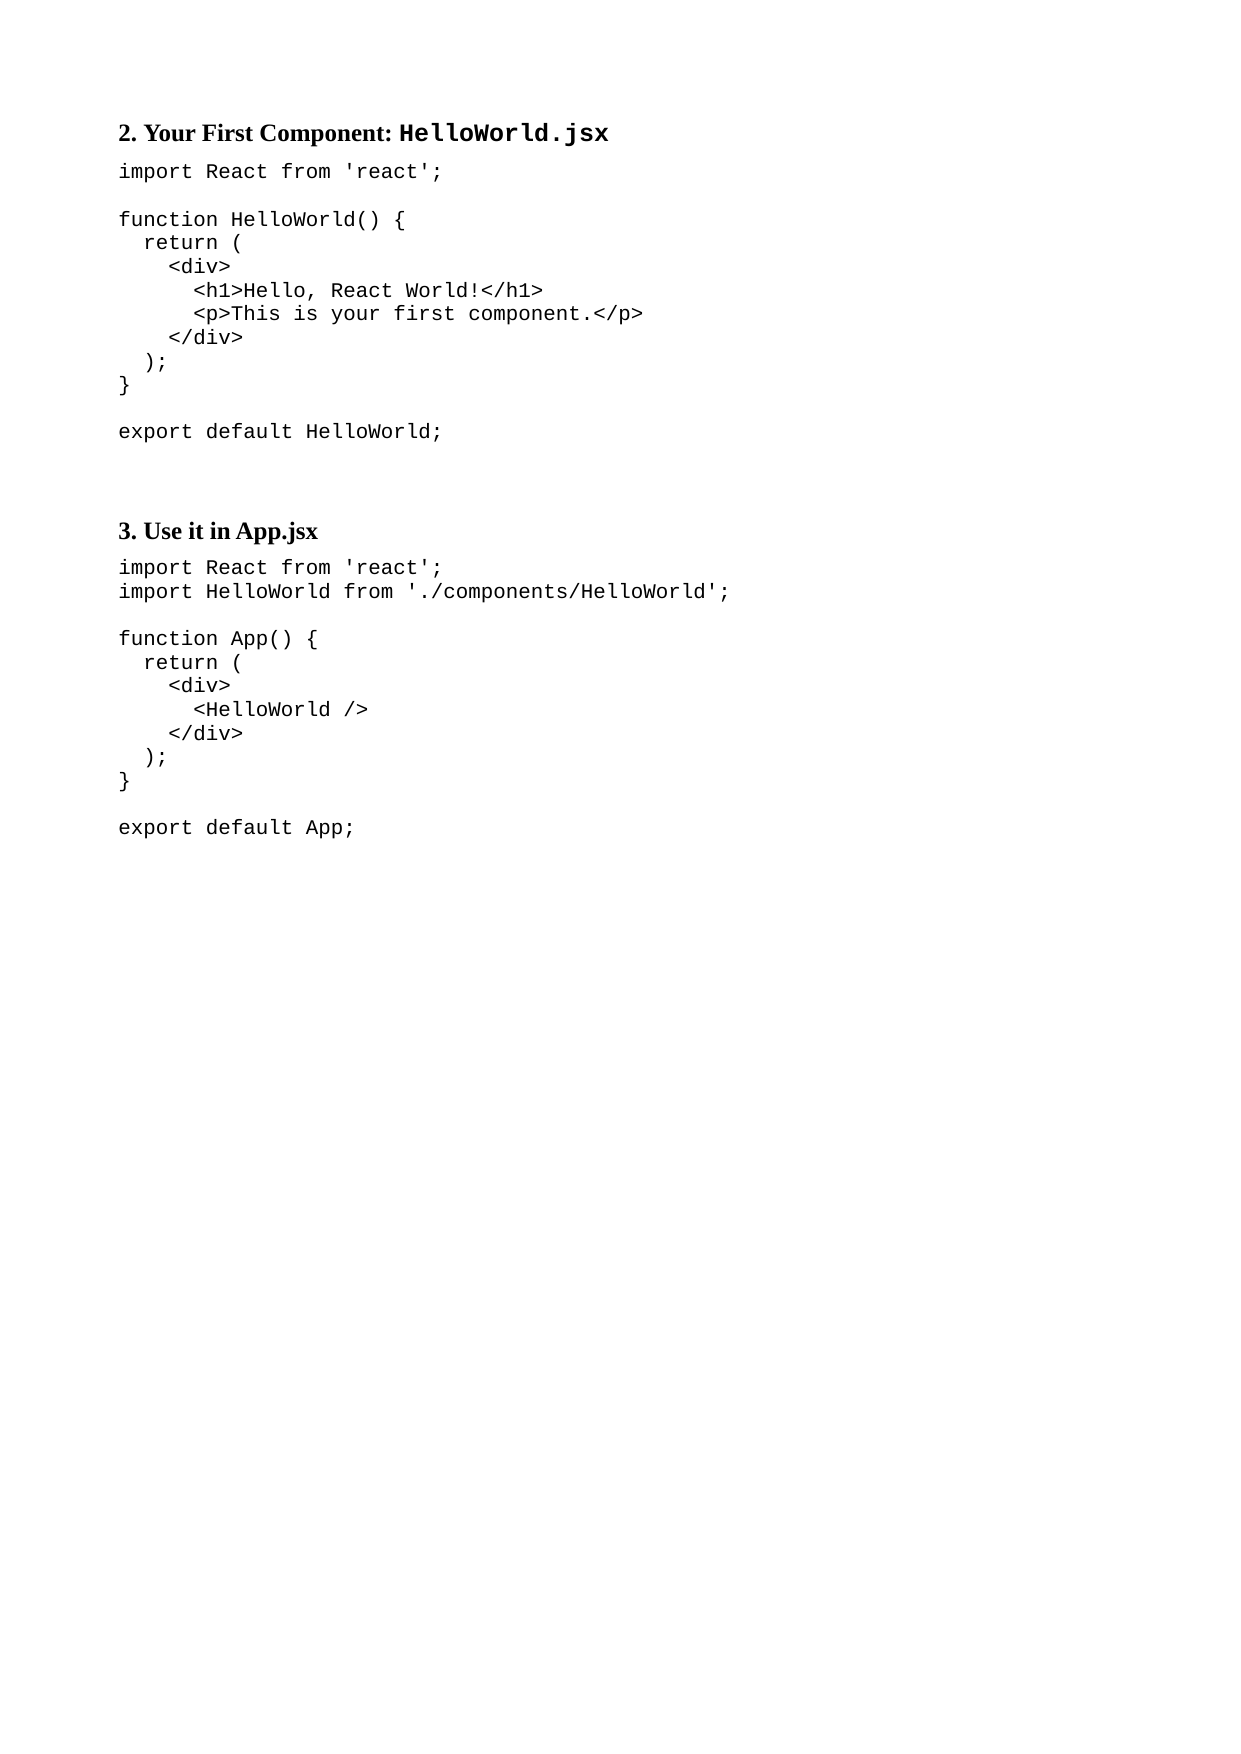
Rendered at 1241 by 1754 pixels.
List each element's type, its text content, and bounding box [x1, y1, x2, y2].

text export default HelloWorld; [118, 422, 1122, 445]
text return ( [118, 232, 1122, 256]
text } [118, 374, 1122, 398]
text <div> [118, 256, 1122, 280]
text ); [118, 746, 1122, 770]
text </div> [118, 723, 1122, 746]
subtitle 2. Your First Component: HelloWorld.jsx [118, 118, 1122, 149]
text ); [118, 351, 1122, 374]
text function App() { [118, 628, 1122, 652]
text } [118, 770, 1122, 794]
text </div> [118, 327, 1122, 351]
text function HelloWorld() { [118, 209, 1122, 232]
text return ( [118, 652, 1122, 675]
text export default App; [118, 817, 1122, 841]
text import React from 'react'; [118, 557, 1122, 581]
text <HelloWorld /> [118, 699, 1122, 723]
text import React from 'react'; [118, 161, 1122, 185]
text import HelloWorld from './components/HelloWorld'; [118, 581, 1122, 604]
text <p>This is your first component.</p> [118, 303, 1122, 327]
subtitle 3. Use it in App.jsx [118, 516, 1122, 545]
text <div> [118, 675, 1122, 699]
text <h1>Hello, React World!</h1> [118, 280, 1122, 303]
